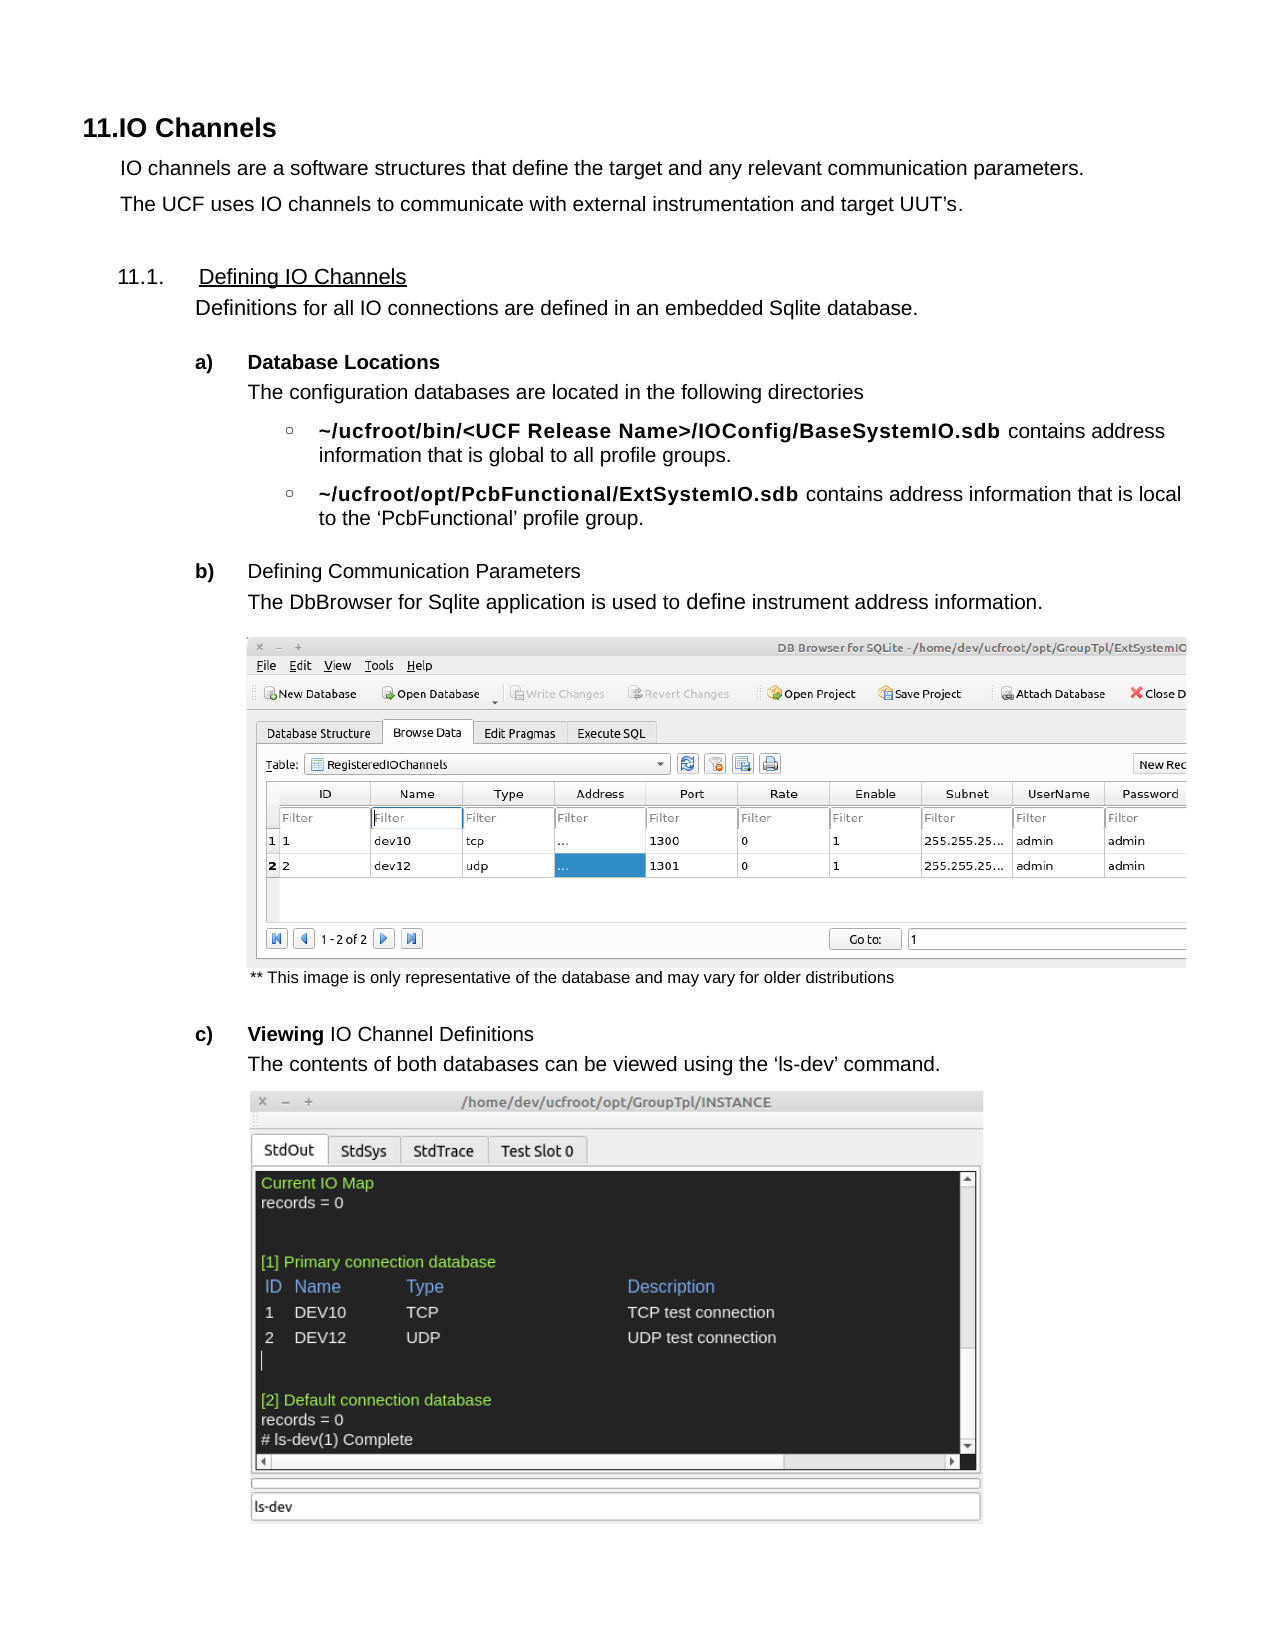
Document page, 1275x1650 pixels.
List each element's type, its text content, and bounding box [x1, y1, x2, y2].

picture [246, 637, 1187, 968]
subtitle IO Channels [75, 112, 1200, 144]
subtitle Defining IO Channels [111, 264, 1200, 289]
text The configuration databases are located in the following directories [247, 379, 1200, 403]
list ~/ucfroot/opt/PcbFunctional/ExtSystemIO.sdb contains address information that is local to the ‘PcbFunctional’ profile group. [281, 482, 1200, 529]
text Definitions for all IO connections are defined in an embedded Sqlite database. [195, 295, 1200, 320]
subtitle Defining Communication Parameters [195, 559, 1200, 583]
text The contents of both databases can be viewed using the ‘ls-dev’ command. [247, 1052, 1200, 1076]
text The UCF uses IO channels to communicate with external instrumentation and target UUT’s. [120, 192, 1200, 216]
subtitle Database Locations [195, 350, 1200, 373]
text ** This image is only representative of the database and may vary for older distributions [250, 648, 1200, 987]
list ~/ucfroot/bin/<UCF Release Name>/IOConfig/BaseSystemIO.sdb contains address information that is global to all profile groups. [281, 418, 1200, 467]
picture [250, 1091, 984, 1524]
subtitle Viewing IO Channel Definitions [195, 1022, 1200, 1046]
text The DbBrowser for Sqlite application is used to define instrument address information. [247, 589, 1200, 614]
text IO channels are a software structures that define the target and any relevant communication parameters. [120, 156, 1200, 180]
